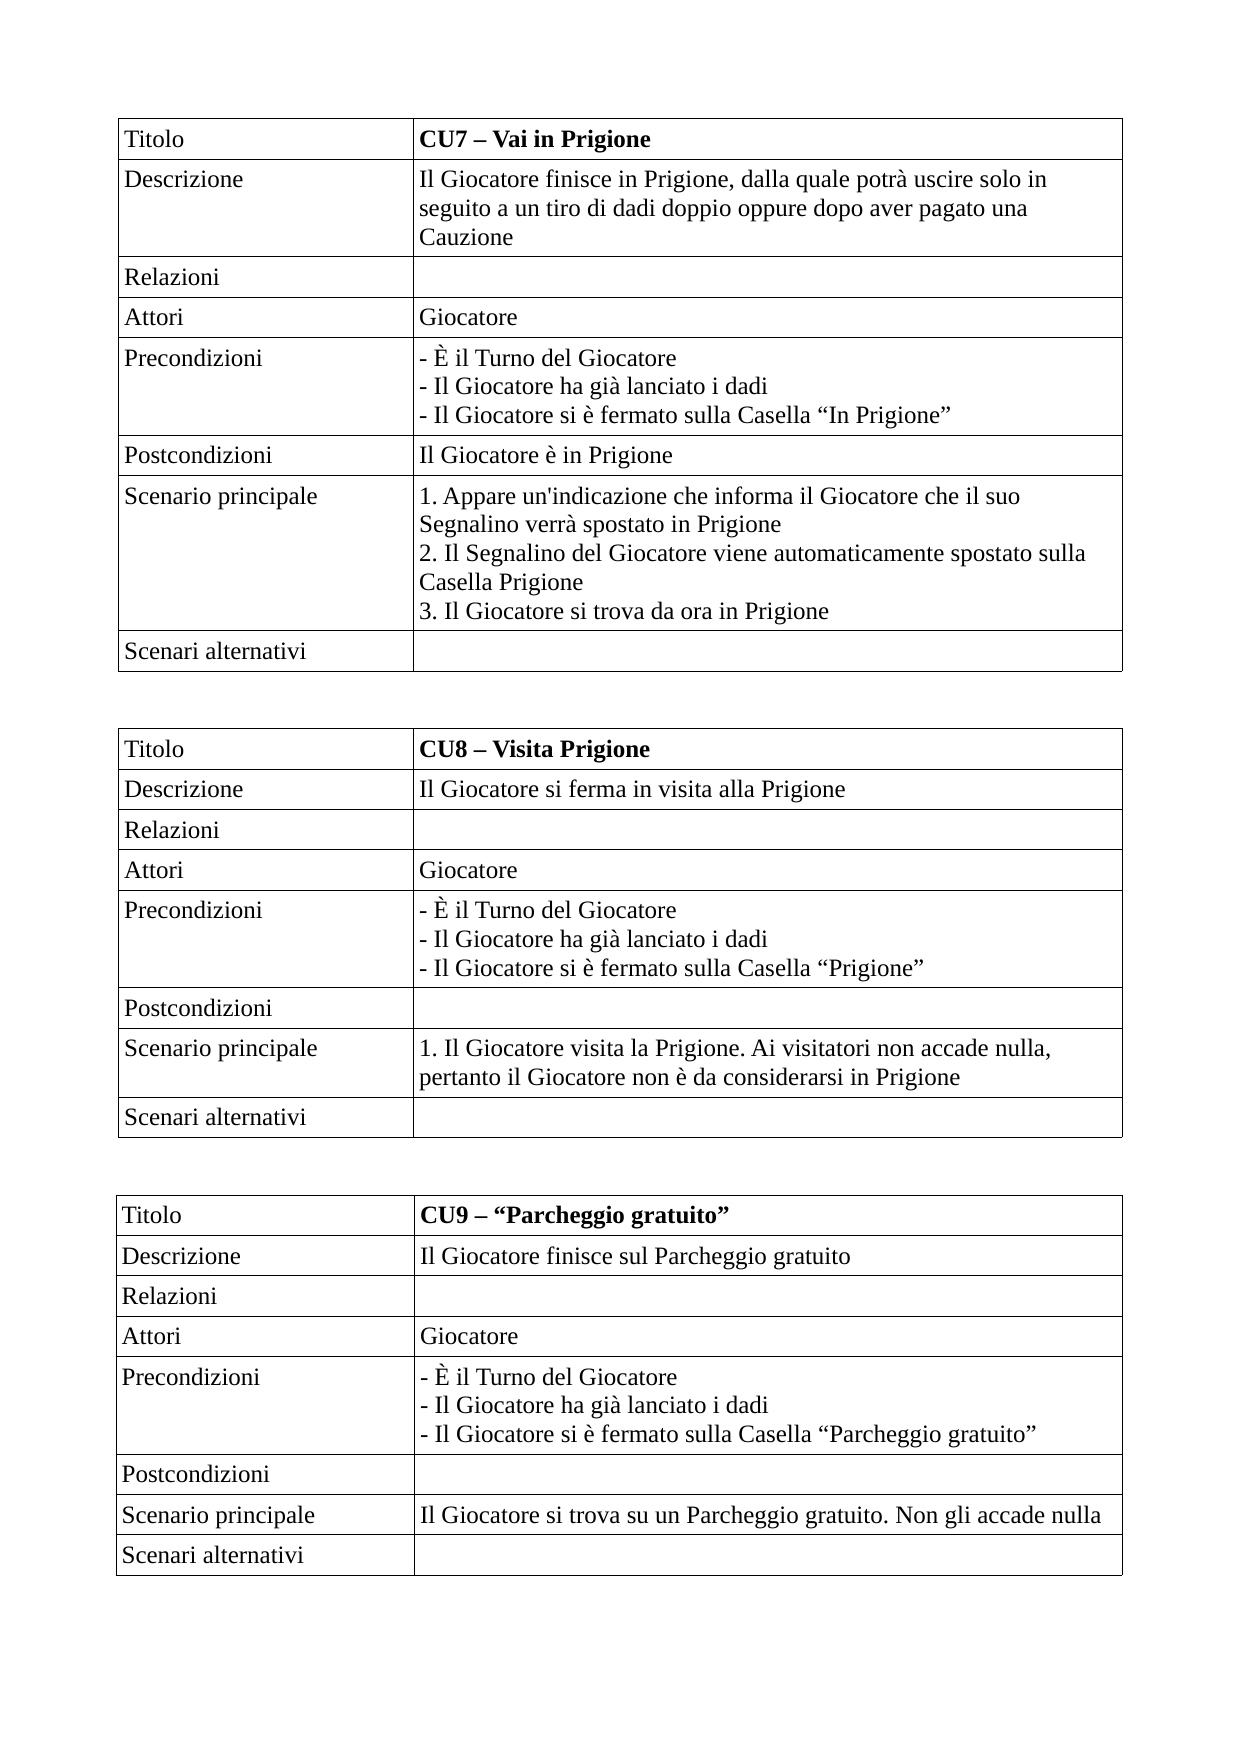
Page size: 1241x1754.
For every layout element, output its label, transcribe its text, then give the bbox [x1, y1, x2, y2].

table_header Titolo [117, 1196, 414, 1235]
table_cell Scenario principale [119, 476, 413, 630]
table_cell - È il Turno del Giocatore - Il Giocatore ha già lanciato i dadi - Il Giocatore si è fermato sulla Casella “In Prigione” [414, 338, 1122, 435]
table_cell Il Giocatore finisce in Prigione, dalla quale potrà uscire solo in seguito a un tiro di dadi doppio oppure dopo aver pagato una Cauzione [414, 160, 1122, 256]
table_cell Precondizioni [117, 1357, 414, 1454]
table_cell Il Giocatore è in Prigione [414, 436, 1122, 475]
table_cell Relazioni [119, 810, 413, 849]
table_cell Descrizione [119, 160, 413, 256]
table_cell [414, 988, 1122, 1028]
table_cell Scenari alternativi [119, 631, 413, 671]
table_cell Scenari alternativi [119, 1098, 413, 1137]
table_header CU7 – Vai in Prigione [414, 119, 1122, 158]
table_cell 1. Appare un'indicazione che informa il Giocatore che il suo Segnalino verrà spostato in Prigione 2. Il Segnalino del Giocatore viene automaticamente spostato sulla Casella Prigione 3. Il Giocatore si trova da ora in Prigione [414, 476, 1122, 630]
table_cell 1. Il Giocatore visita la Prigione. Ai visitatori non accade nulla, pertanto il Giocatore non è da considerarsi in Prigione [414, 1029, 1122, 1097]
table_cell Il Giocatore finisce sul Parcheggio gratuito [415, 1236, 1122, 1275]
table_cell - È il Turno del Giocatore - Il Giocatore ha già lanciato i dadi - Il Giocatore si è fermato sulla Casella “Prigione” [414, 891, 1122, 987]
table_cell Precondizioni [119, 891, 413, 987]
table_cell Scenario principale [119, 1029, 413, 1097]
table_cell Descrizione [117, 1236, 414, 1275]
table_cell Giocatore [414, 298, 1122, 337]
table_cell Relazioni [117, 1276, 414, 1316]
table_cell Il Giocatore si ferma in visita alla Prigione [414, 770, 1122, 809]
table_header Titolo [119, 119, 413, 158]
table_cell [414, 631, 1122, 671]
table_cell Precondizioni [119, 338, 413, 435]
table_cell Scenario principale [117, 1495, 414, 1534]
table_cell Il Giocatore si trova su un Parcheggio gratuito. Non gli accade nulla [415, 1495, 1122, 1534]
table_cell Postcondizioni [117, 1455, 414, 1494]
table_cell Relazioni [119, 257, 413, 297]
table_cell Scenari alternativi [117, 1535, 414, 1574]
table_cell Attori [117, 1317, 414, 1356]
table_cell [415, 1535, 1122, 1574]
table_header CU8 – Visita Prigione [414, 729, 1122, 768]
table_header CU9 – “Parcheggio gratuito” [415, 1196, 1122, 1235]
table_cell Postcondizioni [119, 436, 413, 475]
table_cell [415, 1455, 1122, 1494]
table_cell [414, 1098, 1122, 1137]
table_header Titolo [119, 729, 413, 768]
table_cell [414, 257, 1122, 297]
table_cell [414, 810, 1122, 849]
table_cell Giocatore [414, 850, 1122, 889]
table_cell Attori [119, 850, 413, 889]
table_cell Descrizione [119, 770, 413, 809]
table_cell Attori [119, 298, 413, 337]
table_cell Giocatore [415, 1317, 1122, 1356]
table_cell [415, 1276, 1122, 1316]
table_cell Postcondizioni [119, 988, 413, 1028]
table_cell - È il Turno del Giocatore - Il Giocatore ha già lanciato i dadi - Il Giocatore si è fermato sulla Casella “Parcheggio gratuito” [415, 1357, 1122, 1454]
